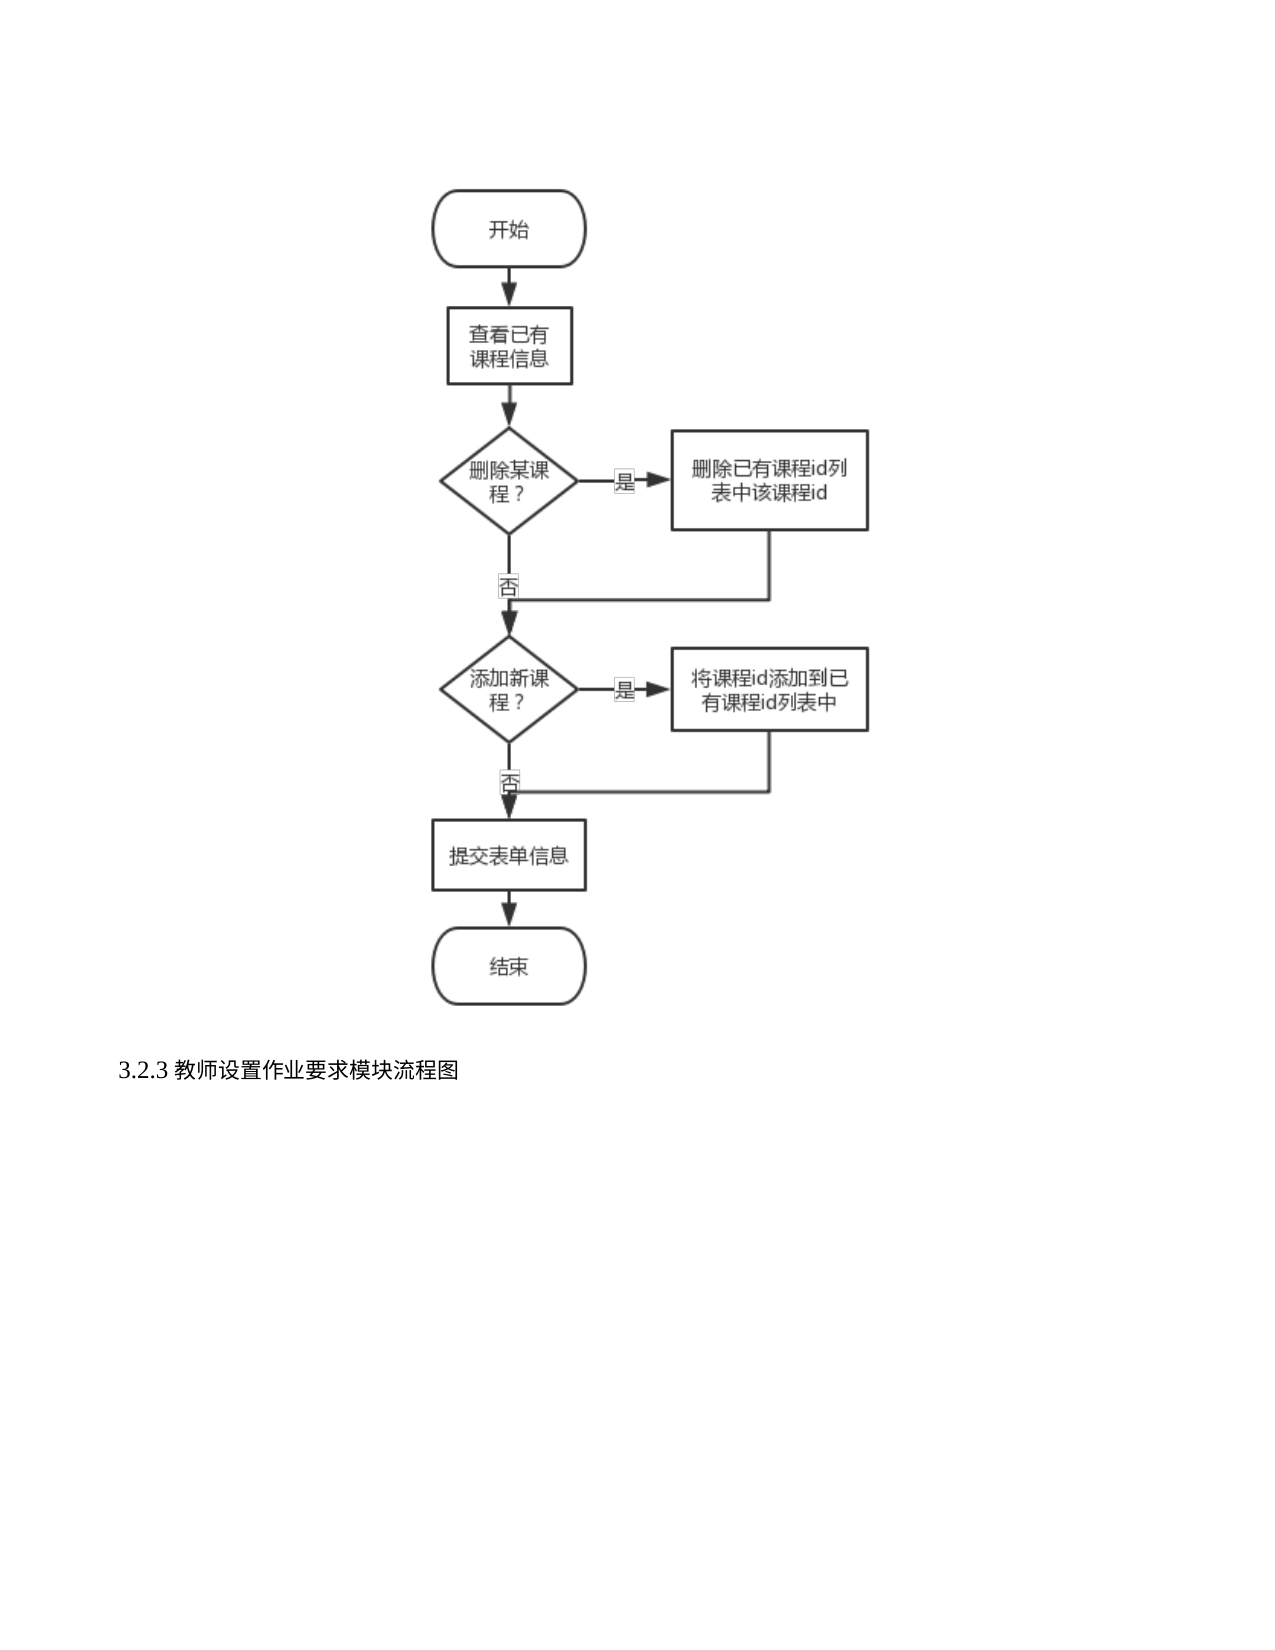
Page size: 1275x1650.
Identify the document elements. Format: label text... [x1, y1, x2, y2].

text 3.2.3 教师设置作业要求模块流程图 [118, 624, 1157, 1085]
picture [361, 118, 914, 1053]
